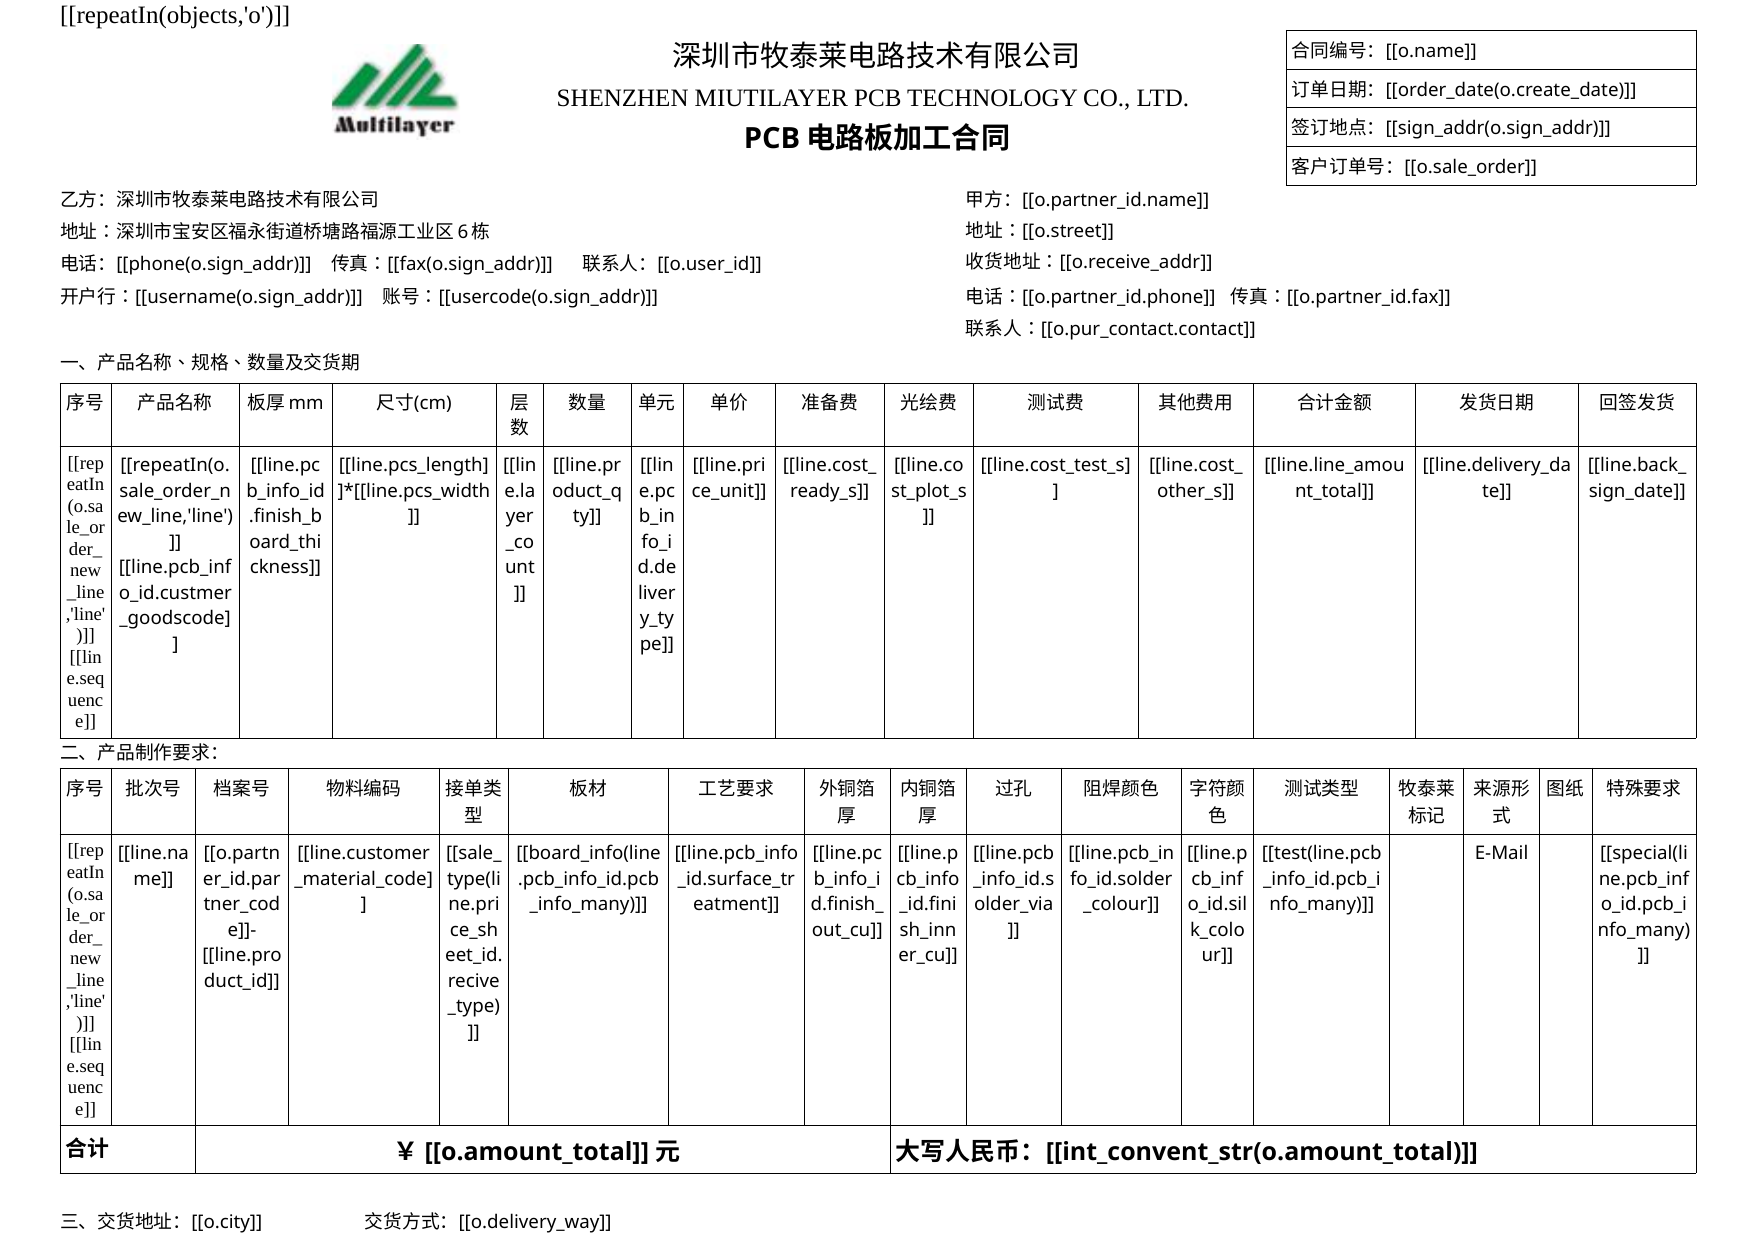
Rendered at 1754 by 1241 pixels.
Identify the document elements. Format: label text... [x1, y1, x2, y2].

table_cell [1390, 835, 1463, 1125]
table_cell [[line.pcb_info_id.surface_treatment]] [669, 835, 804, 1125]
table_cell [[line.delivery_date]] [1416, 447, 1578, 738]
table_cell [[repeatIn(o.sale_order_new_line,'line')]][[line.sequence]] [61, 447, 111, 738]
table_cell 深圳市牧泰莱电路技术有限公司 SHENZHEN MIUTILAYER PCB TECHNOLOGY CO., LTD. PCB电路板加工合同 [468, 30, 1286, 185]
table_cell [[line.pcb_info_id.solder_colour]] [1062, 835, 1181, 1125]
table_cell 层数 [497, 384, 543, 446]
table_cell 光绘费 [885, 384, 973, 446]
table_cell 档案号 [196, 769, 288, 833]
table_cell 乙方：深圳市牧泰莱电路技术有限公司 [60, 185, 966, 217]
table_cell [[line.product_qty]] [544, 447, 631, 738]
table_cell 阻焊颜色 [1062, 769, 1181, 833]
table_cell 单元 [632, 384, 683, 446]
table_cell 合计金额 [1254, 384, 1415, 446]
table_cell 其他费用 [1139, 384, 1253, 446]
table_cell 产品名称 [112, 384, 239, 446]
table_cell 测试费 [974, 384, 1138, 446]
table_cell [[line.pcb_info_id.silk_colour]] [1182, 835, 1253, 1125]
table_header [[repeatIn(objects,'o')]] [60, 0, 1696, 30]
table_cell 测试类型 [1254, 769, 1389, 833]
table_cell [[repeatIn(o.sale_order_new_line,'line')]][[line.sequence]] [61, 835, 111, 1125]
table_cell 内铜箔厚 [891, 769, 966, 833]
table_cell [[line.name]] [112, 835, 195, 1125]
table_cell [[line.pcb_info_id.delivery_type]] [632, 447, 683, 738]
table_cell 大写人民币：[[int_convent_str(o.amount_total)]] [891, 1126, 1696, 1173]
table_cell [[line.price_unit]] [684, 447, 775, 738]
table_cell 批次号 [112, 769, 195, 833]
table_cell [60, 1174, 1696, 1207]
table_cell 客户订单号：[[o.sale_order]] [1287, 147, 1696, 185]
table_cell 图纸 [1540, 769, 1592, 833]
table_cell [[line.pcb_info_id.finish_inner_cu]] [891, 835, 966, 1125]
table_cell [[line.cost_plot_s]] [885, 447, 973, 738]
table_cell 外铜箔厚 [805, 769, 890, 833]
table_cell [[line.pcb_info_id.finish_out_cu]] [805, 835, 890, 1125]
table_cell 二、产品制作要求： [60, 739, 1696, 767]
table_cell 特殊要求 [1593, 769, 1696, 833]
table_cell [[o.partner_id.partner_code]]-[[line.product_id]] [196, 835, 288, 1125]
table_cell [[sale_type(line.price_sheet_id.recive_type)]] [440, 835, 508, 1125]
table_cell [[line.pcb_info_id.solder_via]] [967, 835, 1061, 1125]
table_cell 板厚mm [240, 384, 332, 446]
table_cell 地址：深圳市宝安区福永街道桥塘路福源工业区6栋 [60, 217, 966, 249]
table_cell [[line.customer_material_code]] [289, 835, 439, 1125]
table_cell E-Mail [1464, 835, 1539, 1125]
table_cell 工艺要求 [669, 769, 804, 833]
table_cell [[line.layer_count]] [497, 447, 543, 738]
table_cell [[line.cost_other_s]] [1139, 447, 1253, 738]
table_cell [[repeatIn(o.sale_order_new_line,'line')]] [[line.pcb_info_id.custmer_goodscode]] [112, 447, 239, 738]
table_cell [[line.line_amount_total]] [1254, 447, 1415, 738]
table_cell [60, 30, 467, 185]
table_cell 板材 [509, 769, 668, 833]
table_cell 单价 [684, 384, 775, 446]
table_cell 一、产品名称、规格、数量及交货期 [60, 348, 1696, 383]
table_cell 数量 [544, 384, 631, 446]
table_cell 接单类型 [440, 769, 508, 833]
table_cell [1540, 835, 1592, 1125]
table_cell [[line.back_sign_date]] [1579, 447, 1696, 738]
table_cell 序号 [61, 384, 111, 446]
table_cell 牧泰莱标记 [1390, 769, 1463, 833]
table_cell 甲方：[[o.partner_id.name]] [966, 185, 1696, 217]
table_cell 回签发货 [1579, 384, 1696, 446]
table_cell 尺寸(cm) [333, 384, 496, 446]
table_cell 收货地址：[[o.receive_addr]] [966, 249, 1696, 283]
table_cell 开户行：[[username(o.sign_addr)]] 账号：[[usercode(o.sign_addr)]] [60, 283, 966, 347]
table_cell 来源形式 [1464, 769, 1539, 833]
table_cell 三、交货地址：[[o.city]] 交货方式：[[o.delivery_way]] [60, 1207, 1696, 1240]
table_cell 序号 [61, 769, 111, 833]
table_cell 发货日期 [1416, 384, 1578, 446]
table_cell 字符颜色 [1182, 769, 1253, 833]
table_cell 过孔 [967, 769, 1061, 833]
table_cell 准备费 [776, 384, 884, 446]
table_cell [[test(line.pcb_info_id.pcb_info_many)]] [1254, 835, 1389, 1125]
table_cell [[special(line.pcb_info_id.pcb_info_many)]] [1593, 835, 1696, 1125]
table_cell 电话：[[phone(o.sign_addr)]] 传真：[[fax(o.sign_addr)]] 联系人：[[o.user_id]] [60, 249, 966, 283]
table_cell ￥ [[o.amount_total]] 元 [196, 1126, 890, 1173]
table_cell 合计 [61, 1126, 195, 1173]
table_cell 订单日期：[[order_date(o.create_date)]] [1287, 70, 1696, 107]
table_cell [[board_info(line.pcb_info_id.pcb_info_many)]] [509, 835, 668, 1125]
table_cell 电话：[[o.partner_id.phone]] 传真：[[o.partner_id.fax]] [966, 283, 1696, 315]
table_cell [[line.pcb_info_id.finish_board_thickness]] [240, 447, 332, 738]
table_cell [[line.pcs_length]]*[[line.pcs_width]] [333, 447, 496, 738]
table_cell [[line.cost_ready_s]] [776, 447, 884, 738]
table_cell 联系人：[[o.pur_contact.contact]] [966, 315, 1696, 347]
table_cell [[line.cost_test_s]] [974, 447, 1138, 738]
table_cell 物料编码 [289, 769, 439, 833]
table_cell 地址：[[o.street]] [966, 217, 1696, 249]
table_cell 合同编号：[[o.name]] [1287, 31, 1696, 68]
table_cell 签订地点：[[sign_addr(o.sign_addr)]] [1287, 108, 1696, 146]
